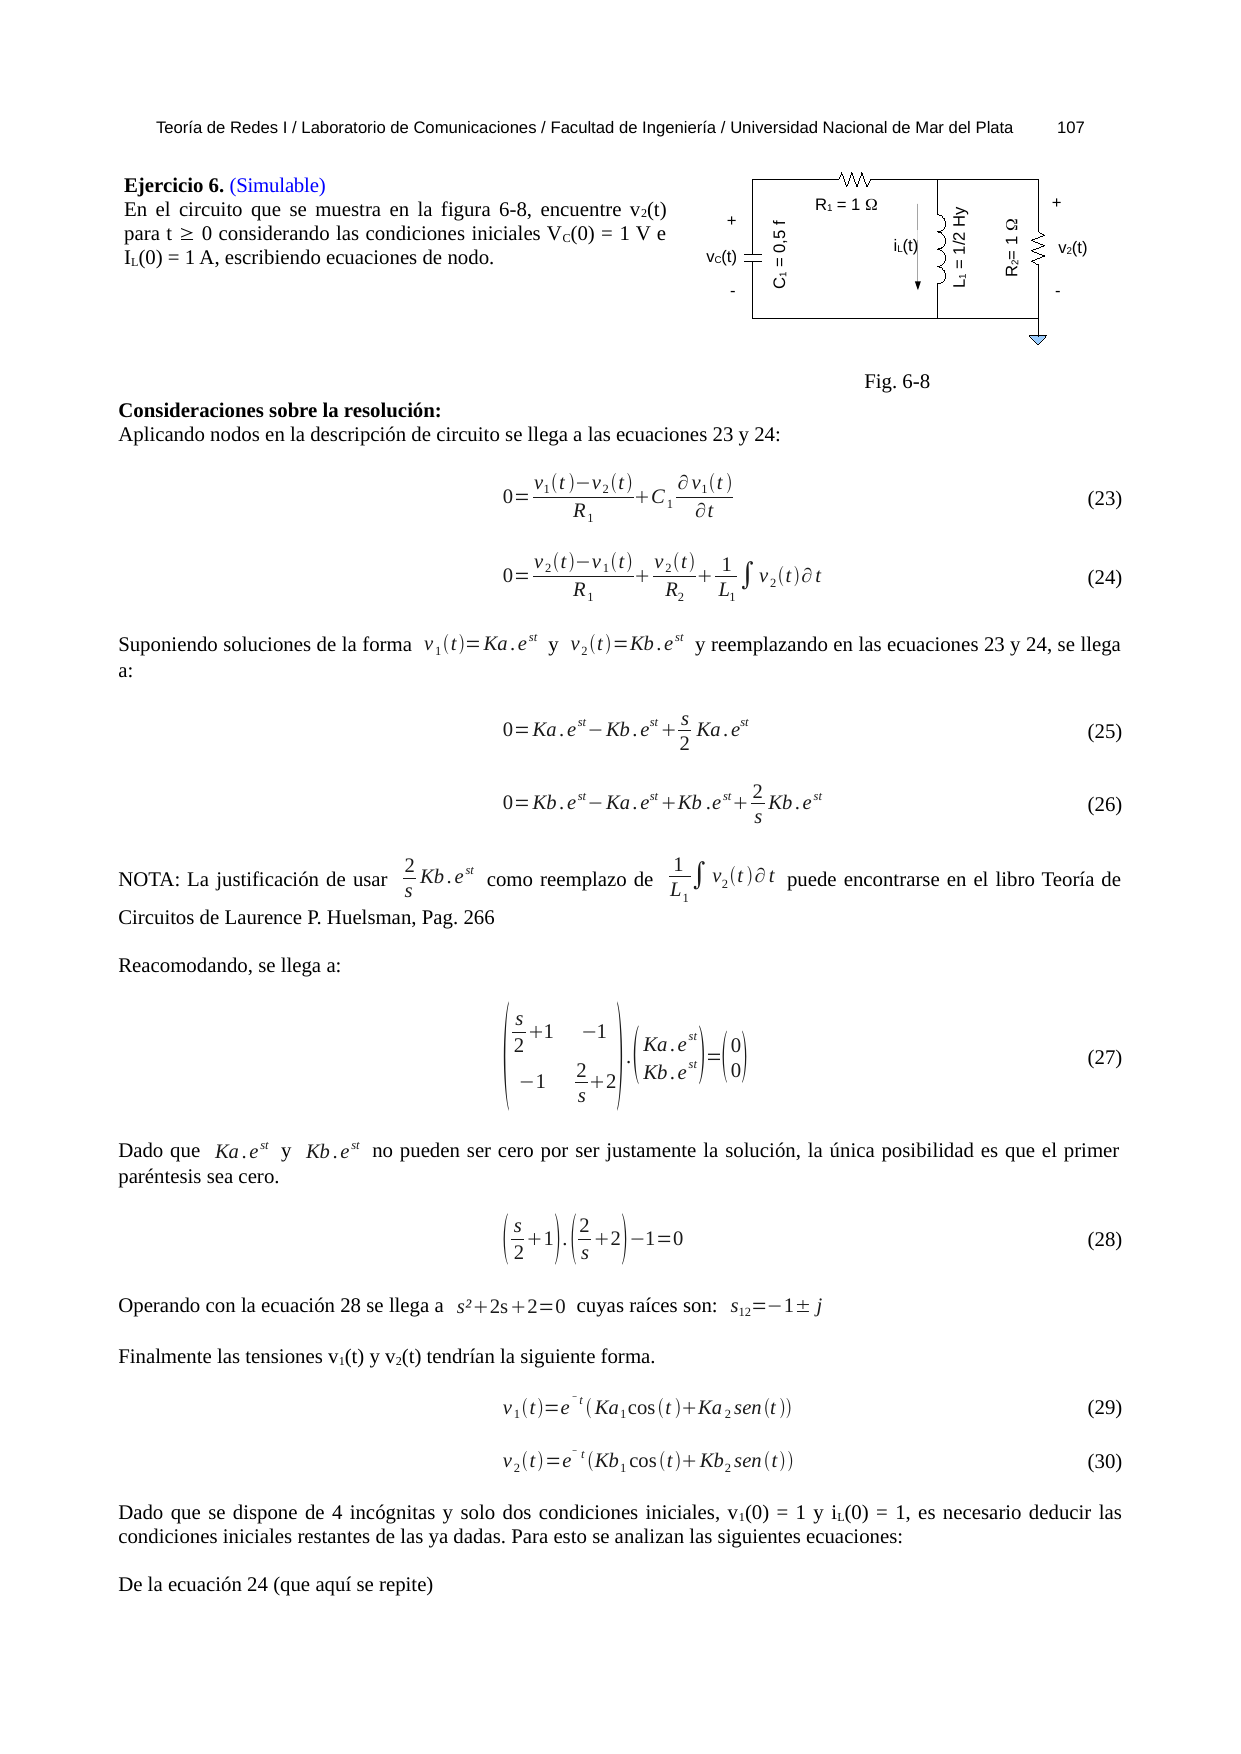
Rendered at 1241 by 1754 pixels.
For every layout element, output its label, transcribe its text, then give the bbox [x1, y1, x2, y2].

text Finalmente las tensiones v1(t) y v2(t) tendrían la siguiente forma. [118, 1344, 1122, 1368]
text (30) [118, 1446, 1122, 1476]
text Operando con la ecuación 28 se llega a cuyas raíces son: [118, 1290, 1122, 1320]
text NOTA: La justificación de usar como reemplazo de puede encontrarse en el libro Teoría de Circuitos de Laurence P. Huelsman, Pag. 266 [118, 853, 1122, 929]
text Reacomodando, se llega a: [118, 953, 1122, 977]
text Dado que se dispone de 4 incógnitas y solo dos condiciones iniciales, v1(0) = 1 y iL(0) = 1, es necesario deducir las condiciones iniciales restantes de las ya dadas. Para esto se analizan las siguientes ecuaciones: [118, 1500, 1122, 1548]
text (28) [118, 1212, 1122, 1266]
text Dado que y no pueden ser cero por ser justamente la solución, la única posibilidad es que el primer paréntesis sea cero. [118, 1137, 1122, 1188]
text Suponiendo soluciones de la forma y y reemplazando en las ecuaciones 23 y 24, se llega a: [118, 629, 1122, 682]
text (29) [118, 1392, 1122, 1422]
text (27) [118, 1001, 1122, 1113]
text (26) [118, 779, 1122, 828]
table_header Ejercicio 6. (Simulable) En el circuito que se muestra en la figura 6-8, encuentre v2(t) para t  0 considerando las condiciones iniciales VC(0) = 1 V e IL(0) = 1 A, escribiendo ecuaciones de nodo. [118, 167, 672, 398]
table_header Fig. 6-8 [672, 167, 1122, 398]
text Consideraciones sobre la resolución: [118, 398, 1122, 422]
text (24) [118, 549, 1122, 604]
text (23) [118, 471, 1122, 526]
text De la ecuación 24 (que aquí se repite) [118, 1572, 1122, 1596]
text Aplicando nodos en la descripción de circuito se llega a las ecuaciones 23 y 24: [118, 422, 1122, 446]
text (25) [118, 707, 1122, 756]
